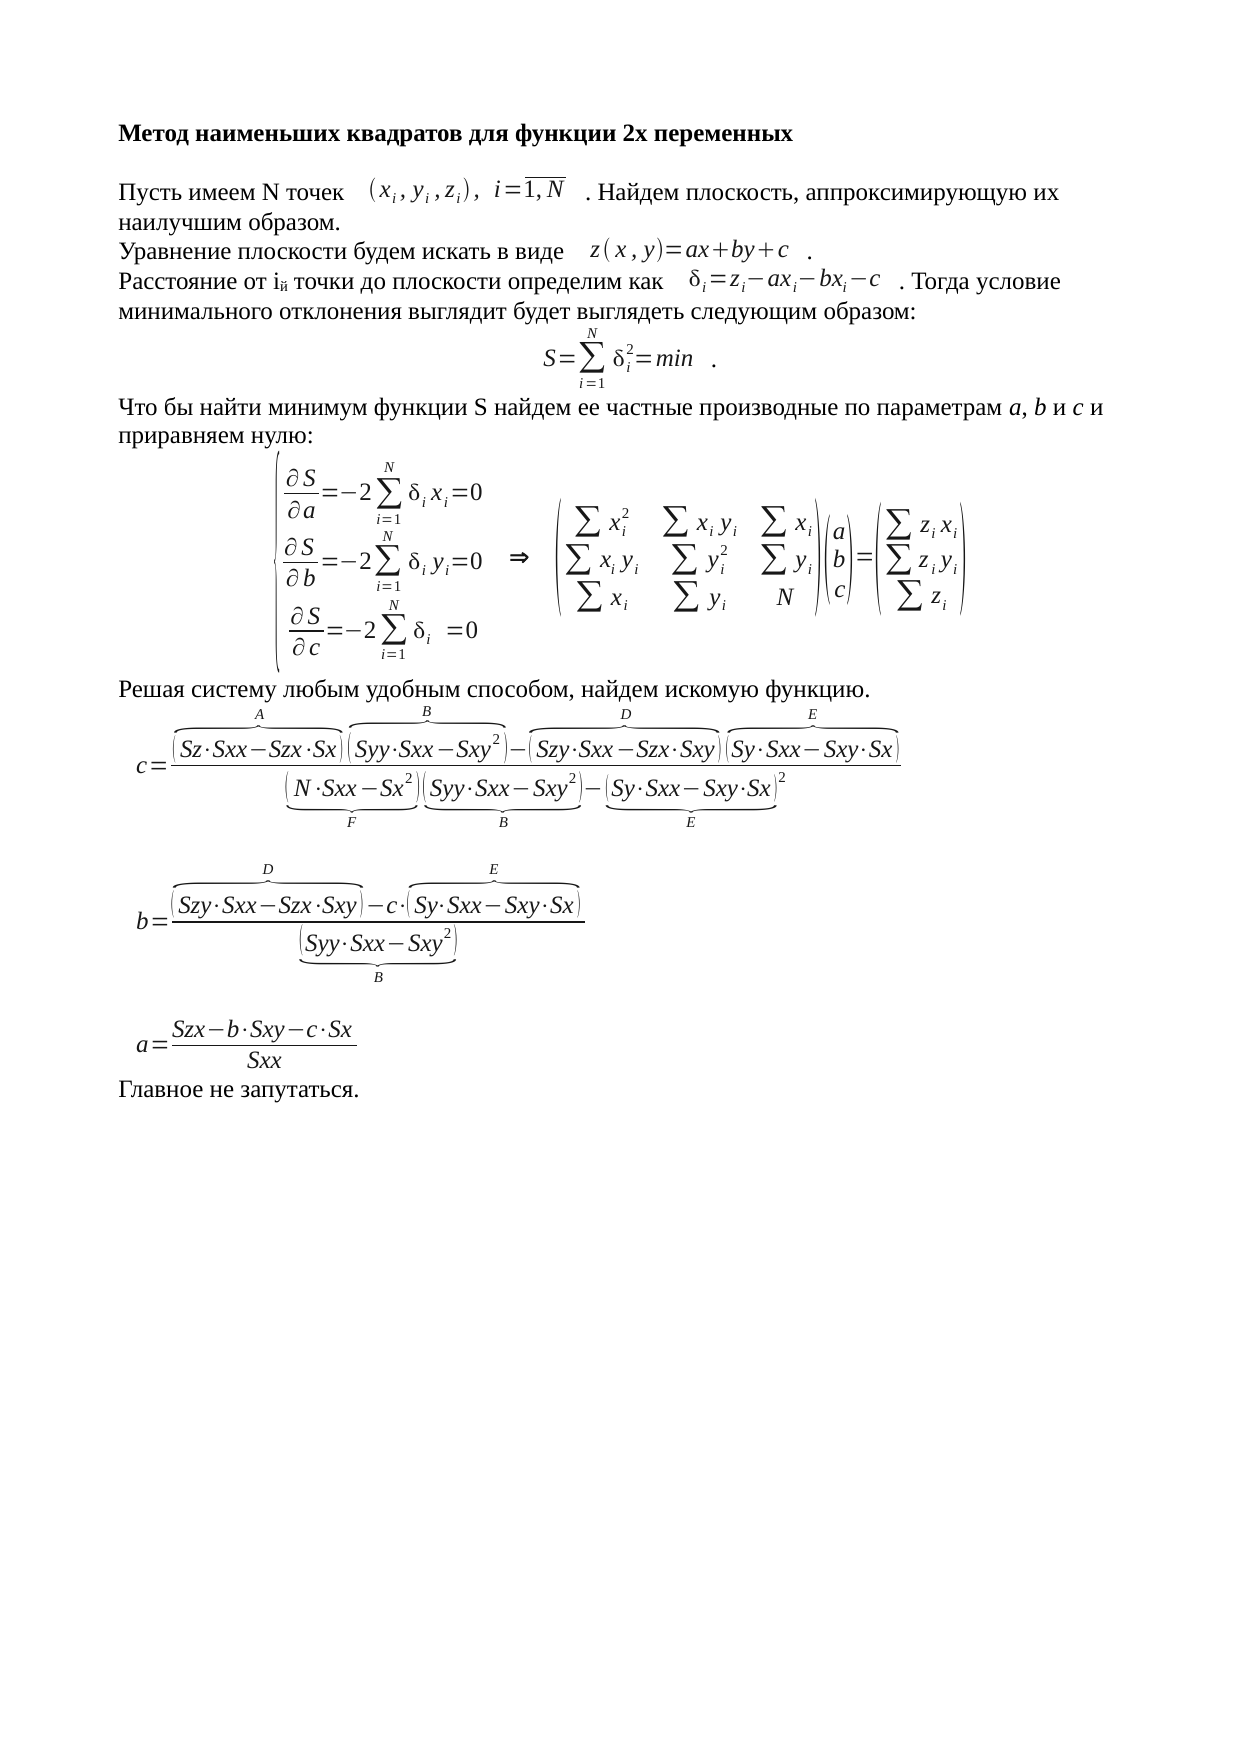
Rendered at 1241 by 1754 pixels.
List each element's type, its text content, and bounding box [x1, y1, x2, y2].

text . [118, 324, 1122, 392]
text Пусть имеем N точек . Найдем плоскость, аппроксимирующую их наилучшим образом. [118, 176, 1122, 236]
text Решая систему любым удобным способом, найдем искомую функцию. [118, 674, 1122, 703]
text Расстояние от iй точки до плоскости определим как . Тогда условие минимального отклонения выглядит будет выглядеть следующим образом: [118, 264, 1122, 324]
text Главное не запутаться. [118, 1074, 1122, 1103]
text Метод наименьших квадратов для функции 2х переменных [118, 118, 1122, 147]
text Уравнение плоскости будем искать в виде . [118, 236, 1122, 264]
text Что бы найти минимум функции S найдем ее частные производные по параметрам a, b и с и приравняем нулю: [118, 392, 1122, 449]
